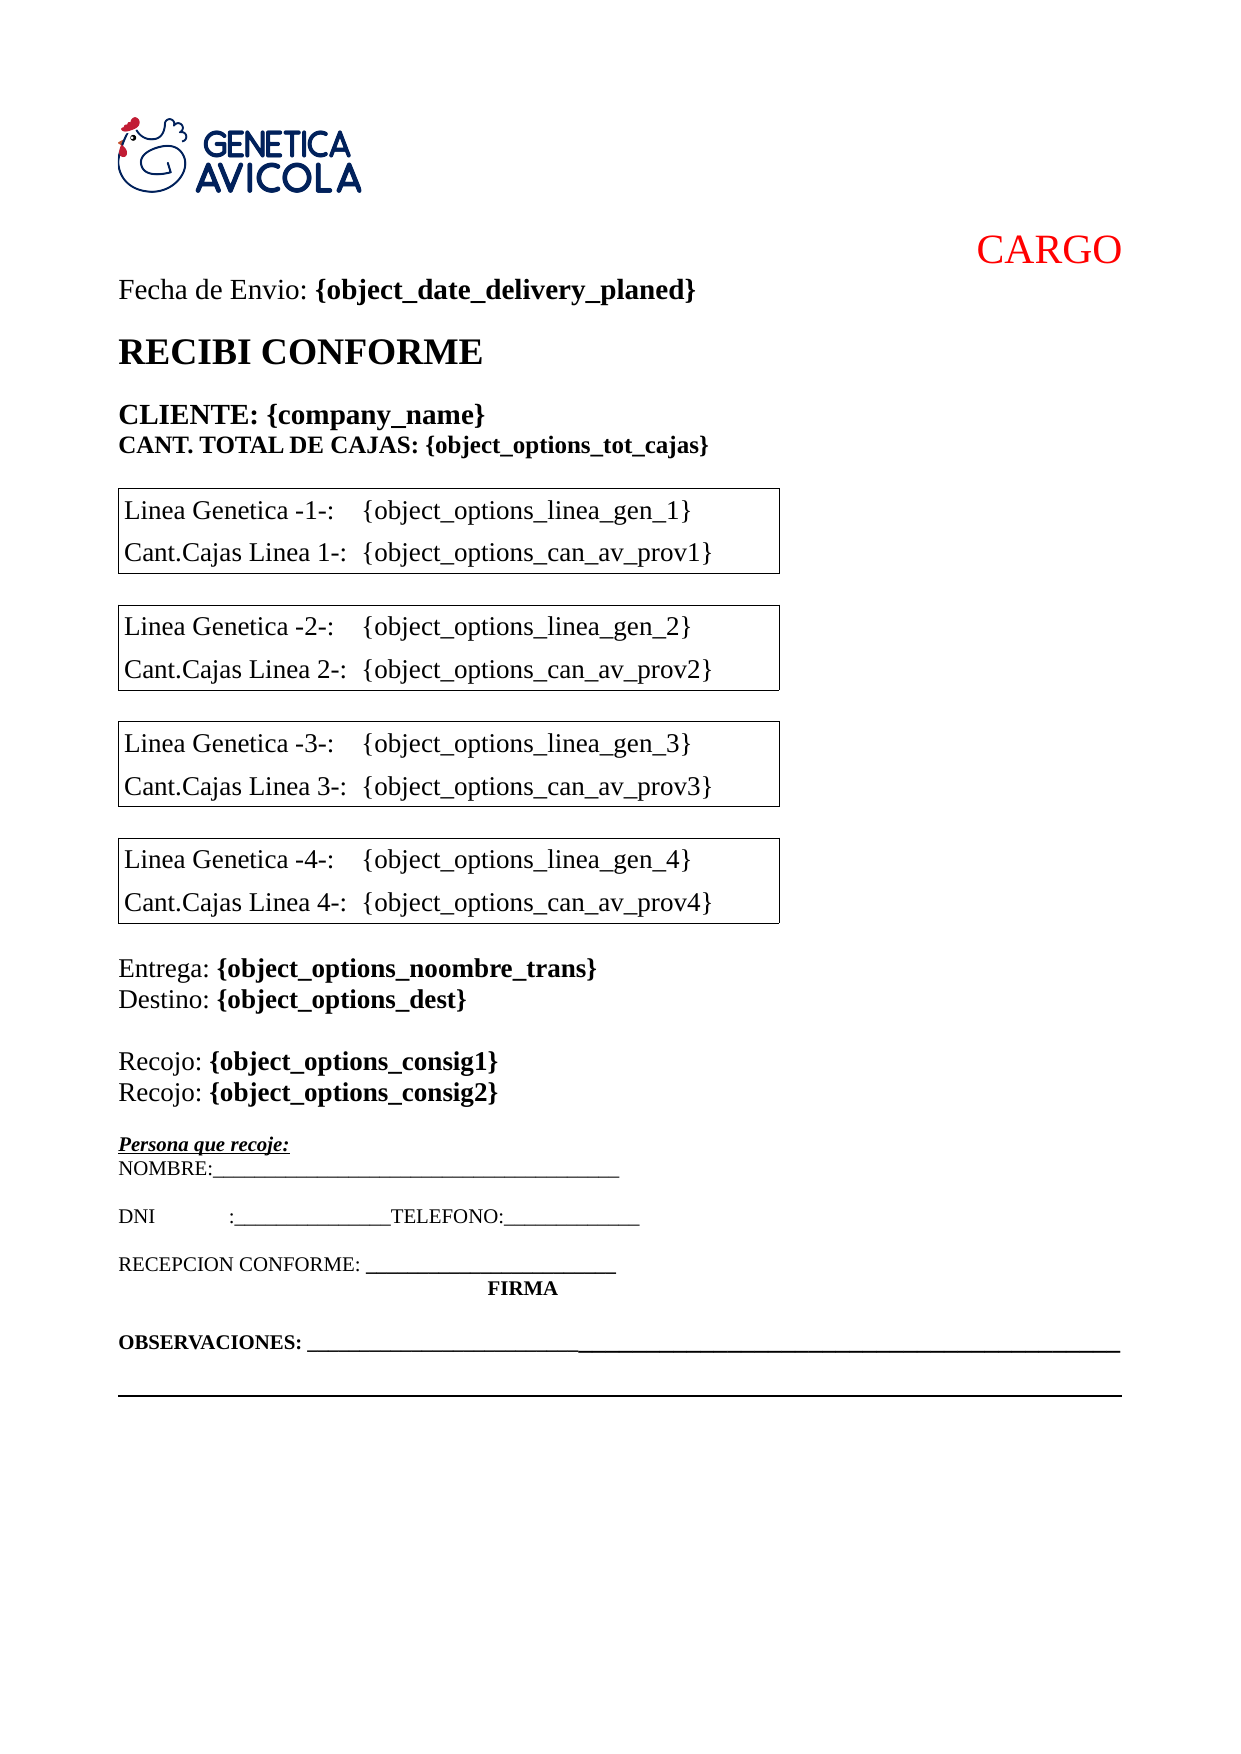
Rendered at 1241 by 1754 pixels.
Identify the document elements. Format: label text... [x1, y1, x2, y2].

table_header {object_options_linea_gen_1} [356, 489, 779, 531]
table_cell Linea Genetica -4-: [119, 839, 356, 880]
table_cell [118, 691, 356, 721]
table_cell {object_options_linea_gen_4} [356, 839, 779, 880]
text RECEPCION CONFORME: ________________________ [118, 1252, 1122, 1276]
text CLIENTE: {company_name} [118, 397, 1122, 431]
table_cell {object_options_can_av_prov2} [356, 647, 779, 690]
table_cell {object_options_can_av_prov4} [356, 880, 779, 923]
table_cell Cant.Cajas Linea 2-: [119, 647, 356, 690]
table_header Linea Genetica -1-: [119, 489, 356, 531]
table_cell [356, 807, 779, 838]
text Fecha de Envio: {object_date_delivery_planed} [118, 272, 1122, 306]
text DNI :_______________TELEFONO:_____________ [118, 1204, 1122, 1228]
text NOMBRE:_______________________________________ [118, 1156, 1122, 1180]
table_cell [118, 807, 356, 838]
text Persona que recoje: [118, 1132, 1122, 1156]
table_cell Cant.Cajas Linea 3-: [119, 764, 356, 806]
table_cell Linea Genetica -2-: [119, 606, 356, 647]
picture [117, 117, 362, 193]
table_cell Cant.Cajas Linea 4-: [119, 880, 356, 923]
table_cell [356, 691, 779, 721]
table_cell {object_options_linea_gen_3} [356, 722, 779, 764]
text Recojo: {object_options_consig1} [118, 1045, 1122, 1076]
text Destino: {object_options_dest} [118, 983, 1122, 1014]
text FIRMA [118, 1276, 1122, 1300]
text CANT. TOTAL DE CAJAS: {object_options_tot_cajas} [118, 431, 1122, 459]
table_cell {object_options_linea_gen_2} [356, 606, 779, 647]
table_cell [118, 574, 356, 604]
text Entrega: {object_options_noombre_trans} [118, 952, 1122, 983]
table_cell {object_options_can_av_prov3} [356, 764, 779, 806]
text OBSERVACIONES: __________________________________________________________________ [118, 1324, 1122, 1355]
table_cell [356, 574, 779, 604]
text Recojo: {object_options_consig2} [118, 1076, 1122, 1108]
table_cell {object_options_can_av_prov1} [356, 531, 779, 573]
text CARGO [118, 224, 1122, 272]
table_cell Cant.Cajas Linea 1-: [119, 531, 356, 573]
table_cell Linea Genetica -3-: [119, 722, 356, 764]
text RECIBI CONFORME [118, 330, 1122, 373]
